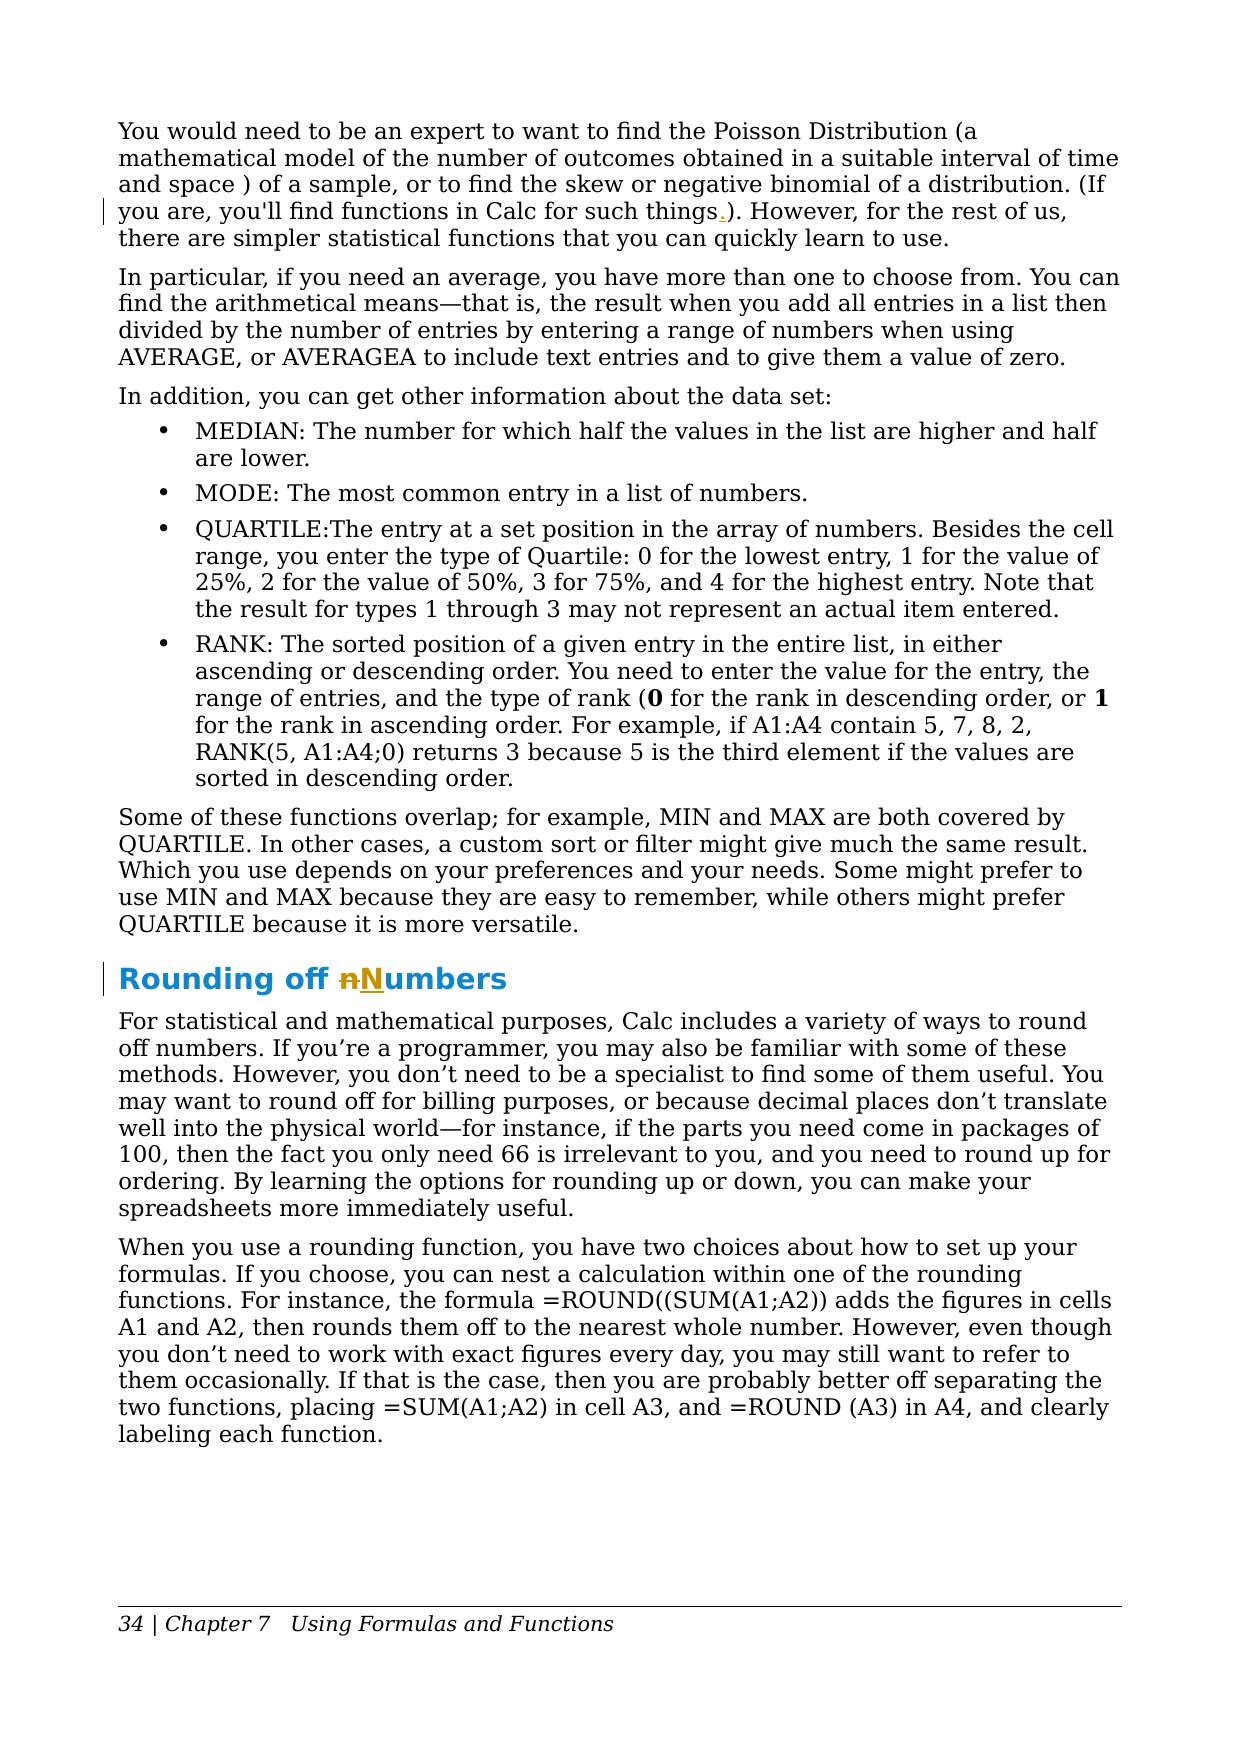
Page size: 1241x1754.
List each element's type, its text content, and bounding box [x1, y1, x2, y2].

subtitle Rounding off Numbers [118, 962, 1122, 996]
text For statistical and mathematical purposes, Calc includes a variety of ways to round off numbers. If you’re a programmer, you may also be familiar with some of these methods. However, you don’t need to be a specialist to find some of them useful. You may want to round off for billing purposes, or because decimal places don’t translate well into the physical world—for instance, if the parts you need come in packages of 100, then the fact you only need 66 is irrelevant to you, and you need to round up for ordering. By learning the options for rounding up or down, you can make your spreadsheets more immediately useful. [118, 1008, 1122, 1222]
text When you use a rounding function, you have two choices about how to set up your formulas. If you choose, you can nest a calculation within one of the rounding functions. For instance, the formula =ROUND((SUM(A1;A2)) adds the figures in cells A1 and A2, then rounds them off to the nearest whole number. However, even though you don’t need to work with exact figures every day, you may still want to refer to them occasionally. If that is the case, then you are probably better off separating the two functions, placing =SUM(A1;A2) in cell A3, and =ROUND (A3) in A4, and clearly labeling each function. [118, 1234, 1122, 1447]
text You would need to be an expert to want to find the Poisson Distribution (a mathematical model of the number of outcomes obtained in a suitable interval of time and space ) of a sample, or to find the skew or negative binomial of a distribution. (If you are, you'll find functions in Calc for such things.). However, for the rest of us, there are simpler statistical functions that you can quickly learn to use. [118, 118, 1122, 251]
text Some of these functions overlap; for example, MIN and MAX are both covered by QUARTILE. In other cases, a custom sort or filter might give much the same result. Which you use depends on your preferences and your needs. Some might prefer to use MIN and MAX because they are easy to remember, while others might prefer QUARTILE because it is more versatile. [118, 804, 1122, 938]
list MEDIAN: The number for which half the values in the list are higher and half are lower. [156, 416, 1122, 472]
list MODE: The most common entry in a list of numbers. [156, 478, 1122, 507]
list RANK: The sorted position of a given entry in the entire list, in either ascending or descending order. You need to enter the value for the entry, the range of entries, and the type of rank (0 for the rank in descending order, or 1 for the rank in ascending order. For example, if A1:A4 contain 5, 7, 8, 2, RANK(5, A1:A4;0) returns 3 because 5 is the third element if the values are sorted in descending order. [156, 629, 1122, 792]
list In addition, you can get other information about the data set: [118, 383, 1122, 410]
text In particular, if you need an average, you have more than one to choose from. You can find the arithmetical means—that is, the result when you add all entries in a list then divided by the number of entries by entering a range of numbers when using AVERAGE, or AVERAGEA to include text entries and to give them a value of zero. [118, 264, 1122, 371]
list QUARTILE:The entry at a set position in the array of numbers. Besides the cell range, you enter the type of Quartile: 0 for the lowest entry, 1 for the value of 25%, 2 for the value of 50%, 3 for 75%, and 4 for the highest entry. Note that the result for types 1 through 3 may not represent an actual item entered. [156, 514, 1122, 623]
